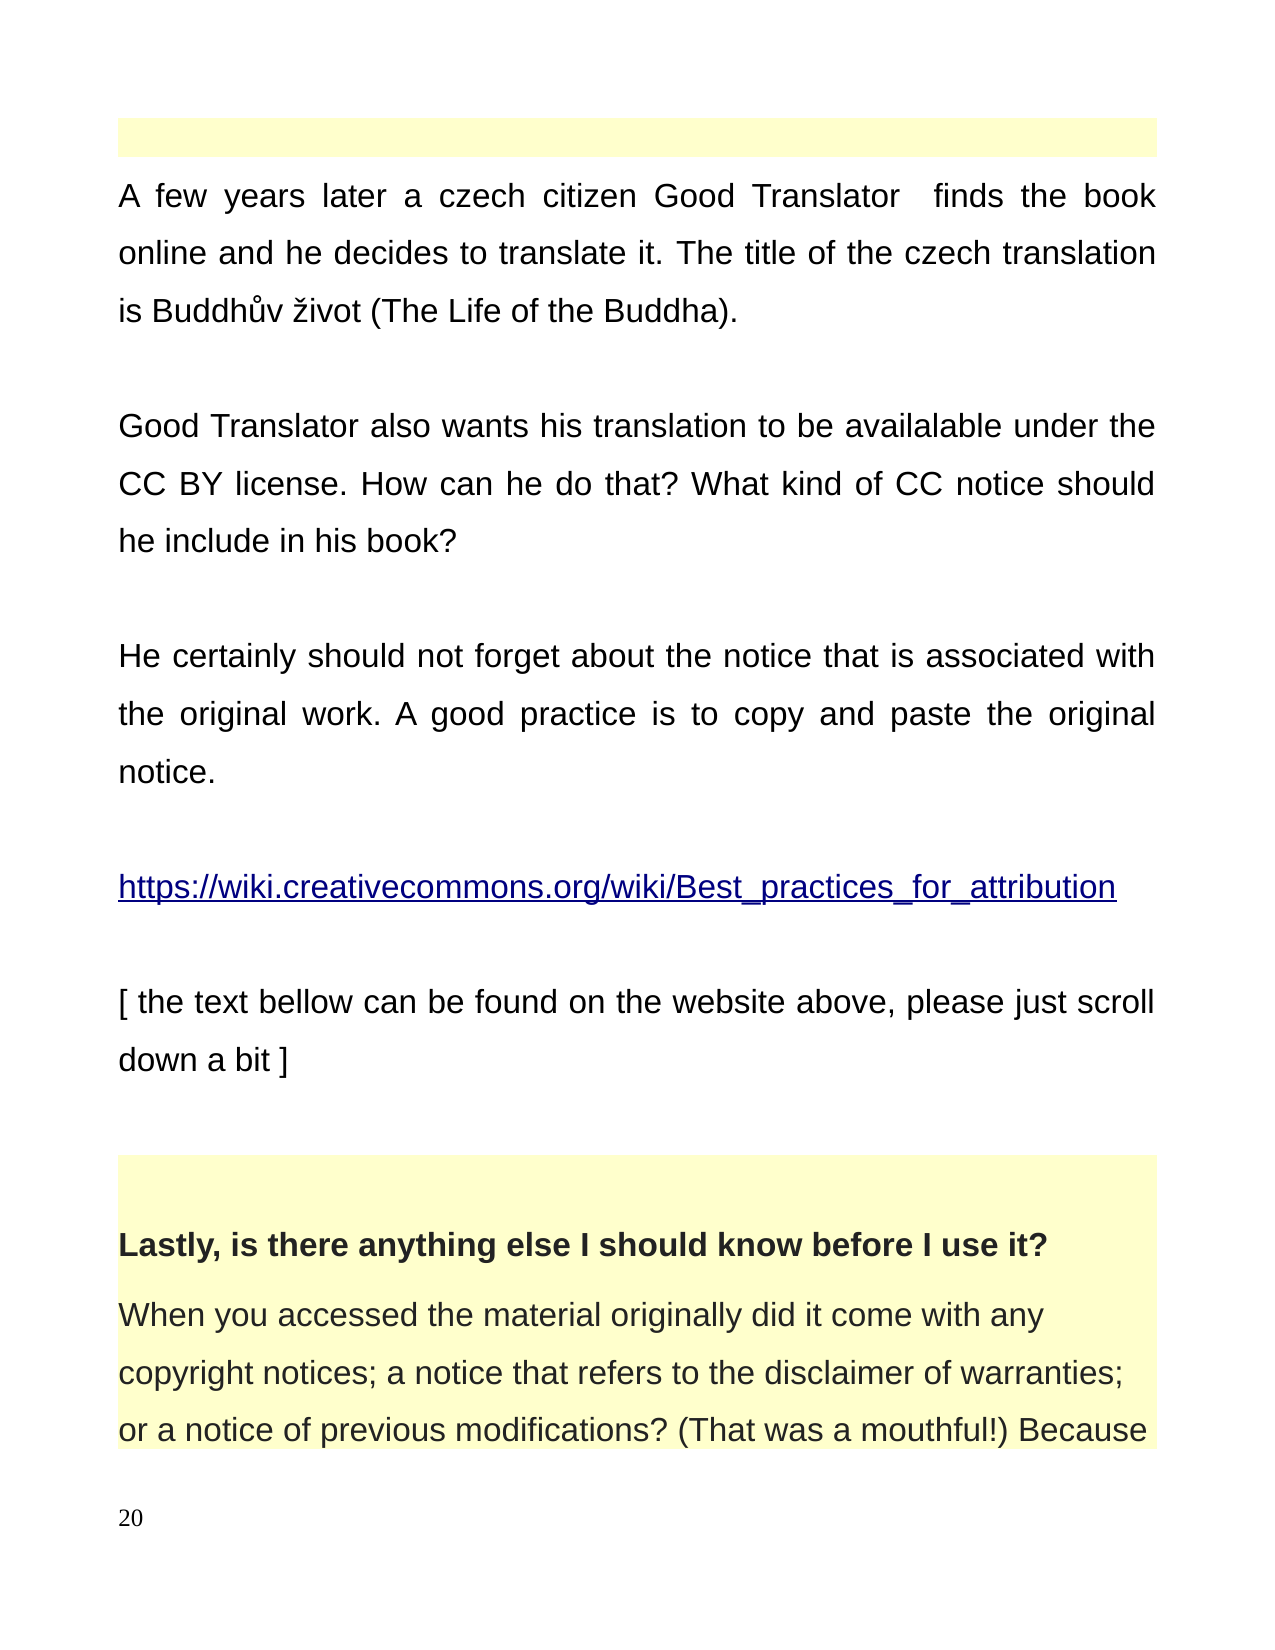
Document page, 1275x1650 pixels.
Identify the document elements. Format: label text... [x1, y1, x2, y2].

list When you accessed the material originally did it come with any copyright notices; a notice that refers to the disclaimer of warranties; or a notice of previous modifications? (That was a mouthful!) Because [118, 1295, 1157, 1449]
text A few years later a czech citizen Good Translator finds the book online and he decides to translate it. The title of the czech translation is Buddhův život (The Life of the Buddha). [118, 176, 1157, 329]
text [ the text bellow can be found on the website above, please just scroll down a bit ] [118, 982, 1157, 1078]
text Lastly, is there anything else I should know before I use it? [118, 1225, 1157, 1263]
text https://wiki.creativecommons.org/wiki/Best_practices_for_attribution [118, 867, 1157, 905]
text Good Translator also wants his translation to be availalable under the CC BY license. How can he do that? What kind of CC notice should he include in his book? [118, 406, 1157, 560]
text He certainly should not forget about the notice that is associated with the original work. A good practice is to copy and paste the original notice. [118, 637, 1157, 790]
